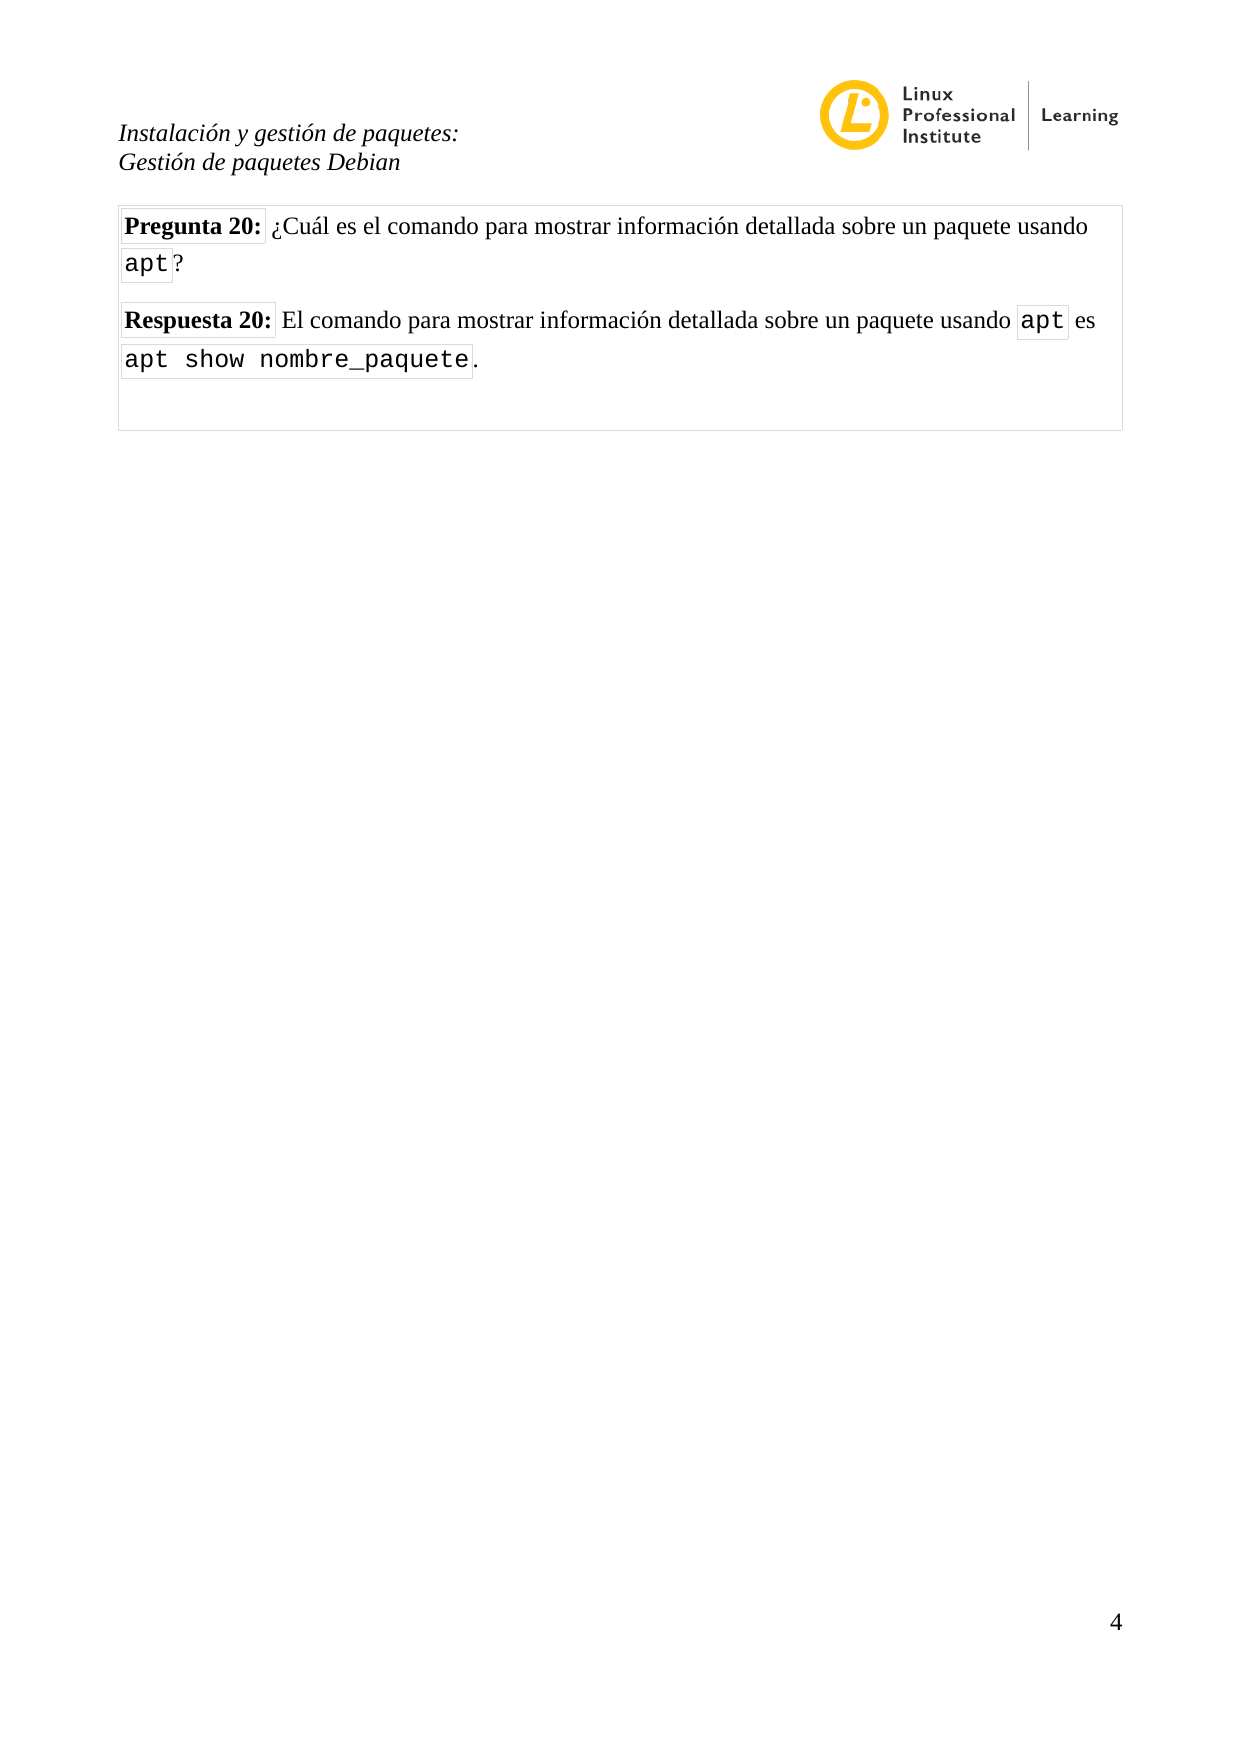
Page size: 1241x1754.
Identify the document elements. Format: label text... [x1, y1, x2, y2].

text Respuesta 20: El comando para mostrar información detallada sobre un paquete usando apt es apt show nombre_paquete. [119, 299, 1122, 378]
picture [819, 79, 1119, 151]
text Pregunta 20: ¿Cuál es el comando para mostrar información detallada sobre un paquete usando apt? [119, 206, 1122, 282]
